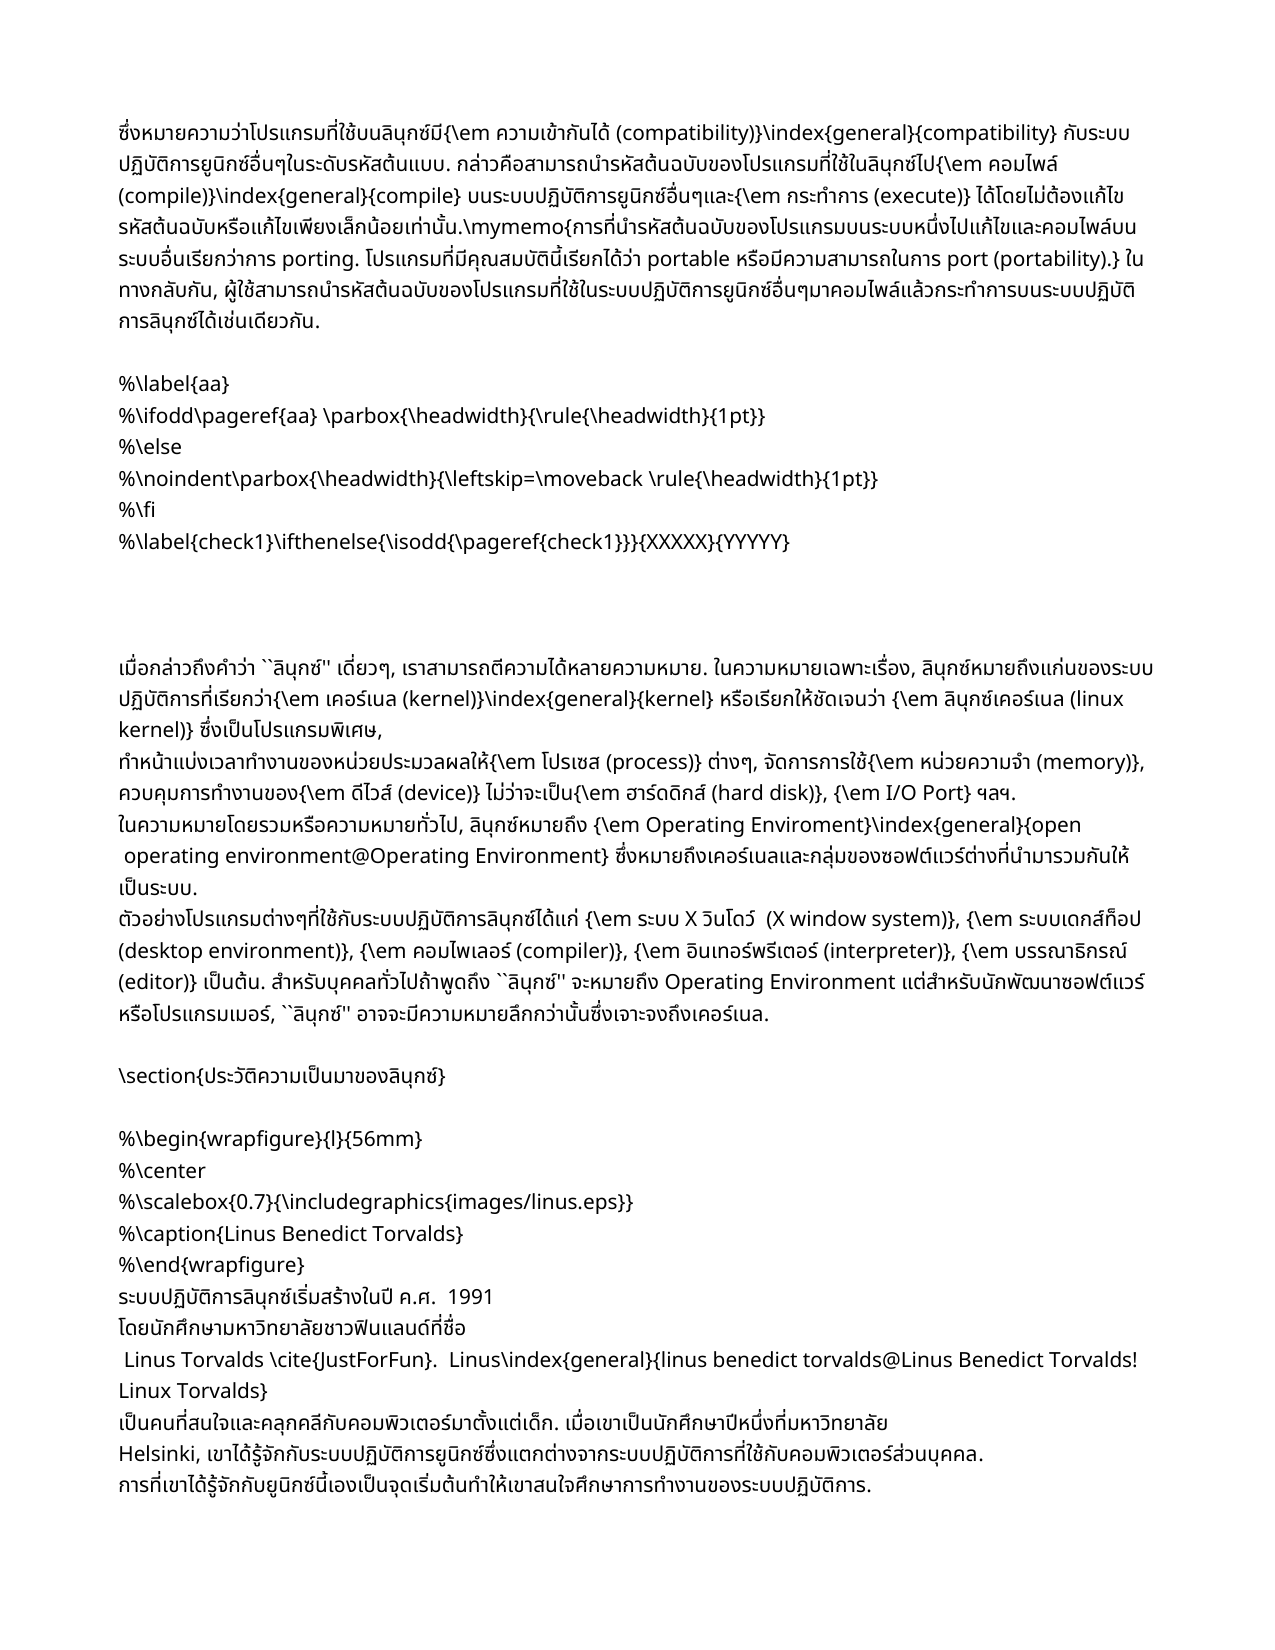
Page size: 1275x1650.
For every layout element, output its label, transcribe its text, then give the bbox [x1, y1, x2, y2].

text Helsinki, เขาได้รู้จักกับระบบปฏิบัติการยูนิกซ์ซึ่งแตกต่างจากระบบปฏิบัติการที่ใช้กับคอมพิวเตอร์ส่วนบุคคล. [118, 1439, 1157, 1471]
text การที่เขาได้รู้จักกับยูนิกซ์นี้เองเป็นจุดเริ่มต้นทำให้เขาสนใจศึกษาการทำงานของระบบปฏิบัติการ. [118, 1471, 1157, 1502]
text %\else [118, 433, 1157, 464]
text %\begin{wrapfigure}{l}{56mm} [118, 1125, 1157, 1156]
text %\label{check1}\ifthenelse{\isodd{\pageref{check1}}}{XXXXX}{YYYYY} [118, 527, 1157, 558]
text %\ifodd\pageref{aa} \parbox{\headwidth}{\rule{\headwidth}{1pt}} [118, 401, 1157, 433]
text Linus Torvalds \cite{JustForFun}. Linus\index{general}{linus benedict torvalds@Linus Benedict Torvalds!Linux Torvalds} [118, 1345, 1157, 1408]
text ซึ่งหมายความว่าโปรแกรมที่ใช้บนลินุกซ์มี{\em ความเข้ากันได้ (compatibility)}\index{general}{compatibility} กับระบบปฏิบัติการยูนิกซ์อื่นๆในระดับรหัสต้นแบบ. กล่าวคือสามารถนำรหัสต้นฉบับของโปรแกรมที่ใช้ในลินุกซ์ไป{\em คอมไพล์ (compile)}\index{general}{compile} บนระบบปฏิบัติการยูนิกซ์อื่นๆและ{\em กระทำการ (execute)} ได้โดยไม่ต้องแก้ไขรหัสต้นฉบับหรือแก้ไขเพียงเล็กน้อยเท่านั้น.\mymemo{การที่นำรหัสต้นฉบับของโปรแกรมบนระบบหนึ่งไปแก้ไขและคอมไพล์บนระบบอื่นเรียกว่าการ porting. โปรแกรมที่มีคุณสมบัตินี้เรียกได้ว่า portable หรือมีความสามารถในการ port (portability).} ในทางกลับกัน, ผู้ใช้สามารถนำรหัสต้นฉบับของโปรแกรมที่ใช้ในระบบปฏิบัติการยูนิกซ์อื่นๆมาคอมไพล์แล้วกระทำการบนระบบปฏิบัติการลินุกซ์ได้เช่นเดียวกัน. [118, 118, 1157, 338]
text %\scalebox{0.7}{\includegraphics{images/linus.eps}} [118, 1188, 1157, 1219]
text %\label{aa} [118, 370, 1157, 401]
text %\end{wrapfigure} [118, 1251, 1157, 1282]
text เมื่อกล่าวถึงคำว่า ``ลินุกซ์'' เดี่ยวๆ, เราสามารถตีความได้หลายความหมาย. ในความหมายเฉพาะเรื่อง, ลินุกซ์หมายถึงแก่นของระบบปฏิบัติการที่เรียกว่า{\em เคอร์เนล (kernel)}\index{general}{kernel} หรือเรียกให้ชัดเจนว่า {\em ลินุกซ์เคอร์เนล (linux kernel)} ซึ่งเป็นโปรแกรมพิเศษ, [118, 653, 1157, 747]
text ในความหมายโดยรวมหรือความหมายทั่วไป, ลินุกซ์หมายถึง {\em Operating Enviroment}\index{general}{open operating environment@Operating Environment} ซึ่งหมายถึงเคอร์เนลและกลุ่มของซอฟต์แวร์ต่างที่นำมารวมกันให้เป็นระบบ. [118, 810, 1157, 904]
text ระบบปฏิบัติการลินุกซ์เริ่มสร้างในปี ค.ศ. 1991 [118, 1282, 1157, 1313]
text %\noindent\parbox{\headwidth}{\leftskip=\moveback \rule{\headwidth}{1pt}} [118, 464, 1157, 496]
text %\center [118, 1156, 1157, 1188]
text %\caption{Linus Benedict Torvalds} [118, 1219, 1157, 1251]
text ควบคุมการทำงานของ{\em ดีไวส์ (device)} ไม่ว่าจะเป็น{\em ฮาร์ดดิกส์ (hard disk)}, {\em I/O Port} ฯลฯ. [118, 779, 1157, 810]
text ทำหน้าแบ่งเวลาทำงานของหน่วยประมวลผลให้{\em โปรเซส (process)} ต่างๆ, จัดการการใช้{\em หน่วยความจำ (memory)}, [118, 747, 1157, 779]
text \section{ประวัติความเป็นมาของลินุกซ์} [118, 1062, 1157, 1093]
text %\fi [118, 496, 1157, 527]
text โดยนักศึกษามหาวิทยาลัยชาวฟินแลนด์ที่ชื่อ [118, 1313, 1157, 1345]
text ตัวอย่างโปรแกรมต่างๆที่ใช้กับระบบปฏิบัติการลินุกซ์ได้แก่ {\em ระบบ X วินโดว์ (X window system)}, {\em ระบบเดกส์ท็อป (desktop environment)}, {\em คอมไพเลอร์ (compiler)}, {\em อินเทอร์พรีเตอร์ (interpreter)}, {\em บรรณาธิกรณ์ (editor)} เป็นต้น. สำหรับบุคคลทั่วไปถ้าพูดถึง ``ลินุกซ์'' จะหมายถึง Operating Environment แต่สำหรับนักพัฒนาซอฟต์แวร์หรือโปรแกรมเมอร์, ``ลินุกซ์'' อาจจะมีความหมายลึกกว่านั้นซึ่งเจาะจงถึงเคอร์เนล. [118, 904, 1157, 1030]
text เป็นคนที่สนใจและคลุกคลีกับคอมพิวเตอร์มาตั้งแต่เด็ก. เมื่อเขาเป็นนักศึกษาปีหนึ่งที่มหาวิทยาลัย [118, 1408, 1157, 1439]
